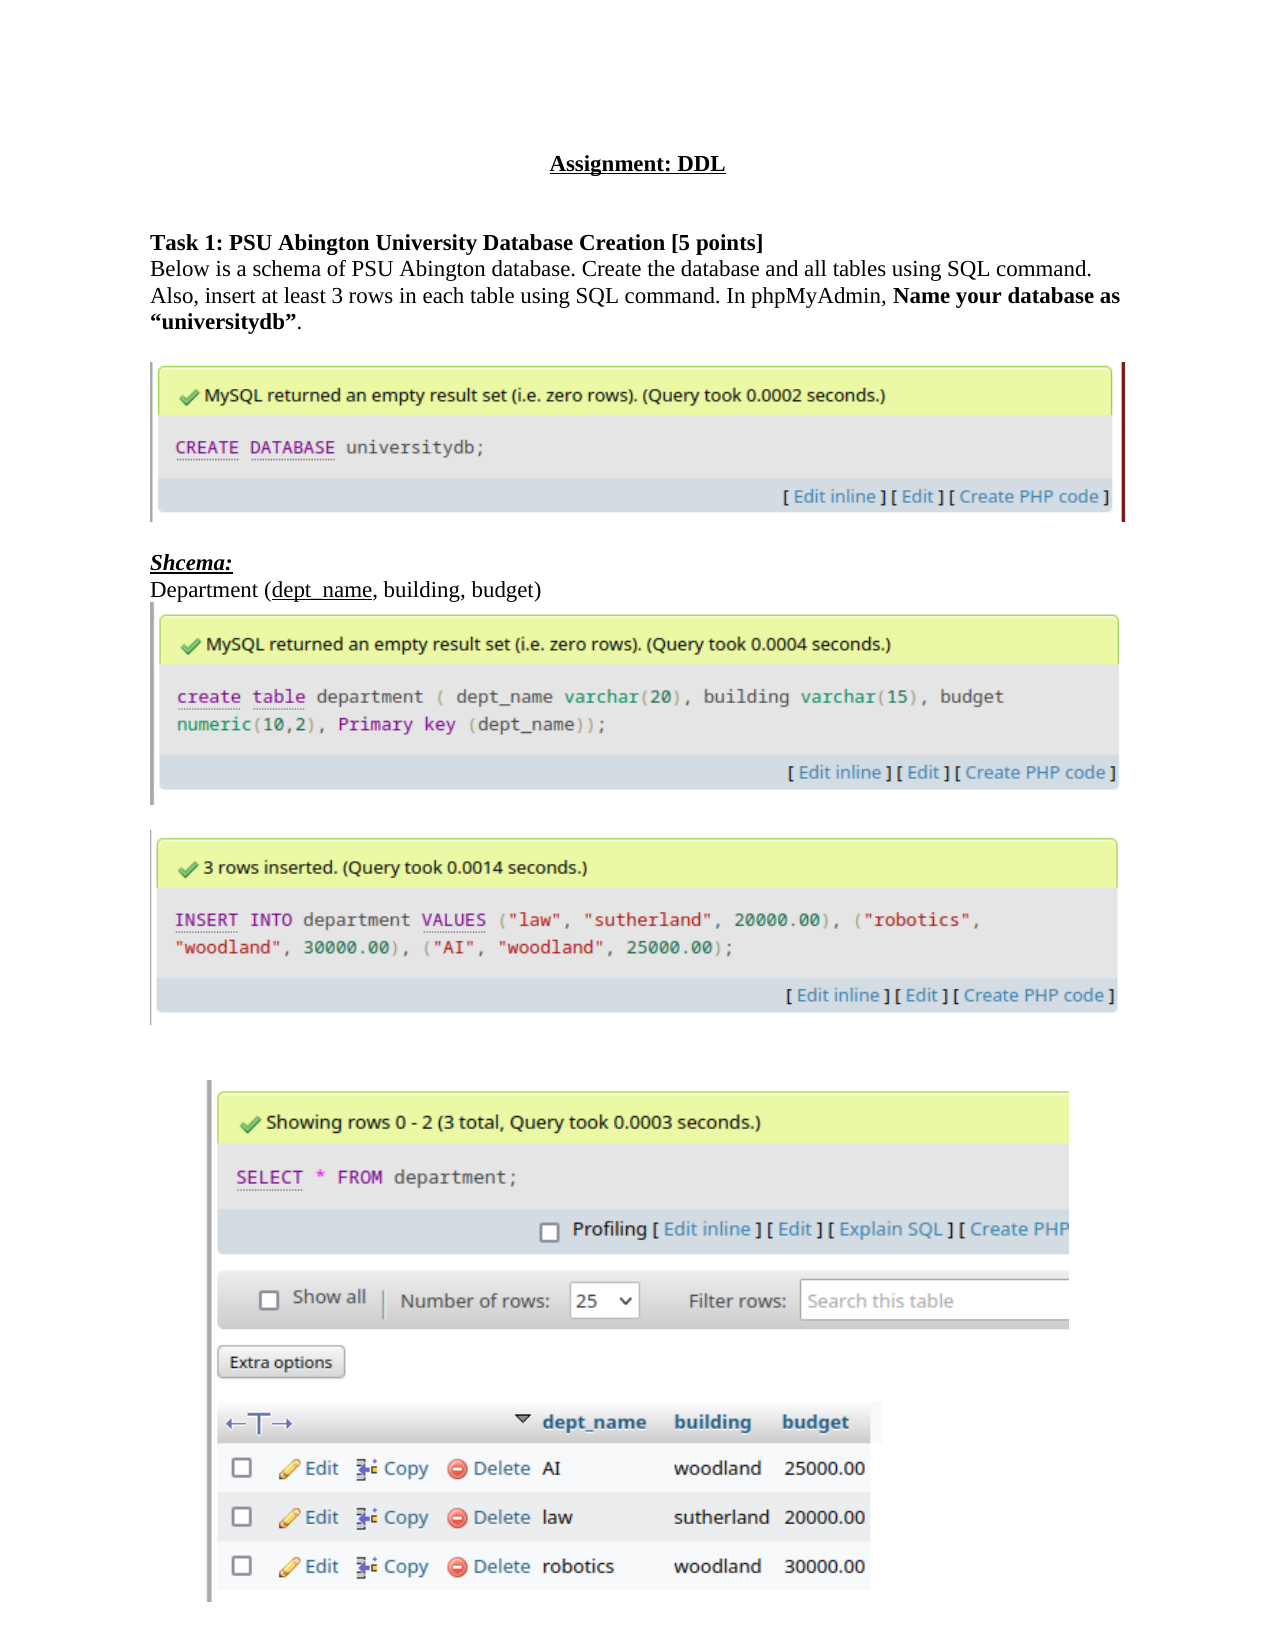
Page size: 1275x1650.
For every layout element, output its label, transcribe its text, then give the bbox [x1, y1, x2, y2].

picture [150, 362, 1125, 522]
picture [150, 602, 1125, 805]
text Task 1: PSU Abington University Database Creation [5 points] [150, 229, 1125, 255]
picture [150, 830, 1125, 1025]
text Department (dept_name, building, budget) [150, 576, 1125, 602]
text Assignment: DDL [150, 150, 1125, 176]
picture [206, 1080, 1069, 1602]
text Below is a schema of PSU Abington database. Create the database and all tables using SQL command. Also, insert at least 3 rows in each table using SQL command. In phpMyAdmin, Name your database as “universitydb”. [150, 255, 1125, 334]
text Shcema: [150, 549, 1125, 576]
